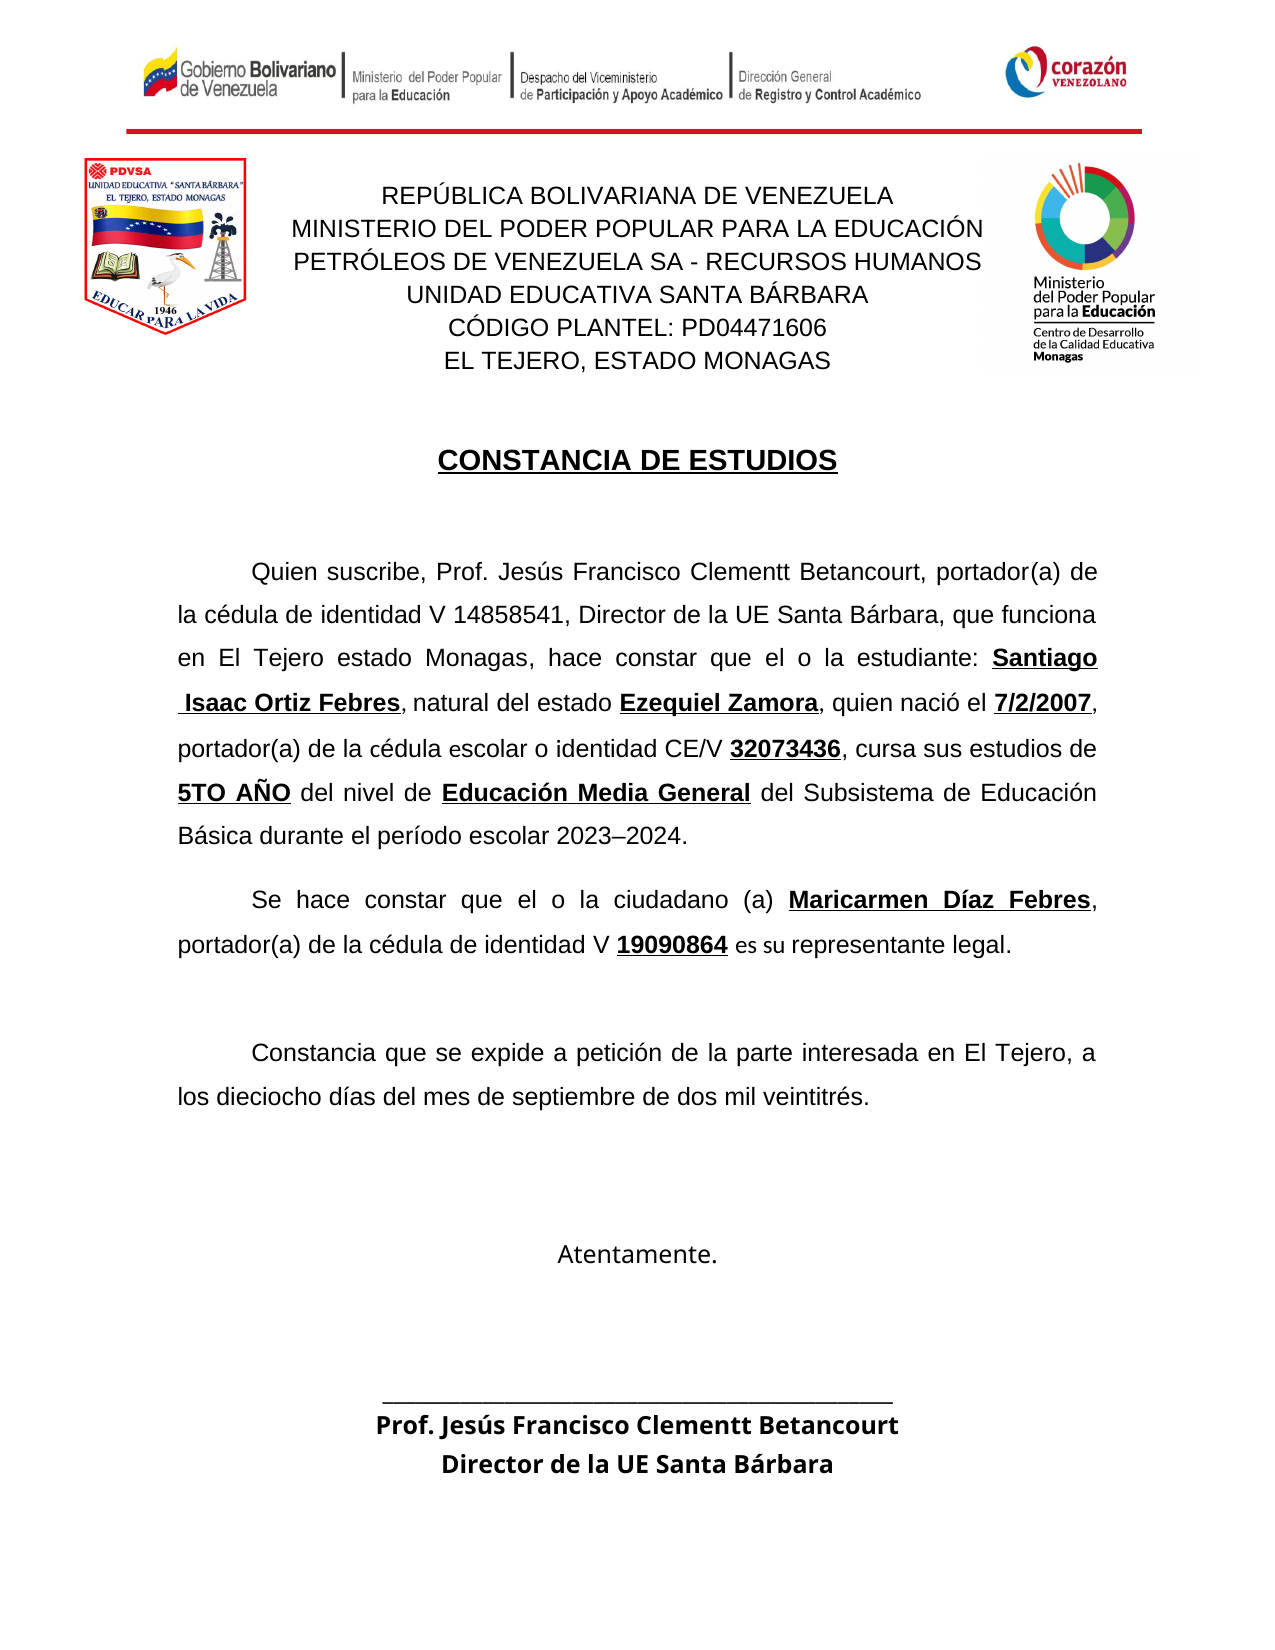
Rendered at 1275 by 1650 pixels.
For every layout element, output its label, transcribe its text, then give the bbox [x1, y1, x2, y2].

text Quien suscribe, Prof. Jesús Francisco Clementt Betancourt, portador(a) de la cédula de identidad V 14858541, Director de la UE Santa Bárbara, que funciona en El Tejero estado Monagas, hace constar que el o la estudiante: Santiago Isaac Ortiz Febres, natural del estado Ezequiel Zamora, quien nació el 7/2/2007, portador(a) de la cédula escolar o identidad CE/V 32073436, cursa sus estudios de 5TO AÑO del nivel de Educación Media General del Subsistema de Educación Básica durante el período escolar 2023–2024. [177, 557, 1098, 849]
text Se hace constar que el o la ciudadano (a) Maricarmen Díaz Febres, portador(a) de la cédula de identidad V 19090864 es su representante legal. [177, 885, 1098, 959]
text EL TEJERO, ESTADO MONAGAS [177, 346, 978, 374]
picture [126, 11, 1142, 134]
subtitle REPÚBLICA BOLIVARIANA DE VENEZUELA [252, 181, 978, 209]
subtitle MINISTERIO DEL PODER POPULAR PARA LA EDUCACIÓN [252, 214, 978, 242]
text Constancia que se expide a petición de la parte interesada en El Tejero, a los dieciocho días del mes de septiembre de dos mil veintitrés. [177, 1038, 1098, 1110]
subtitle CONSTANCIA DE ESTUDIOS [177, 443, 1098, 476]
text ______________________________________________ [177, 1373, 1098, 1407]
picture [79, 158, 252, 335]
text Director de la UE Santa Bárbara [177, 1447, 1098, 1481]
text UNIDAD EDUCATIVA SANTA BÁRBARA [252, 280, 978, 308]
subtitle PETRÓLEOS DE VENEZUELA SA - RECURSOS HUMANOS [252, 247, 978, 275]
text Atentamente. [177, 1237, 1098, 1271]
text CÓDIGO PLANTEL: PD04471606 [177, 313, 978, 341]
text Prof. Jesús Francisco Clementt Betancourt [177, 1407, 1098, 1441]
picture [978, 153, 1200, 377]
